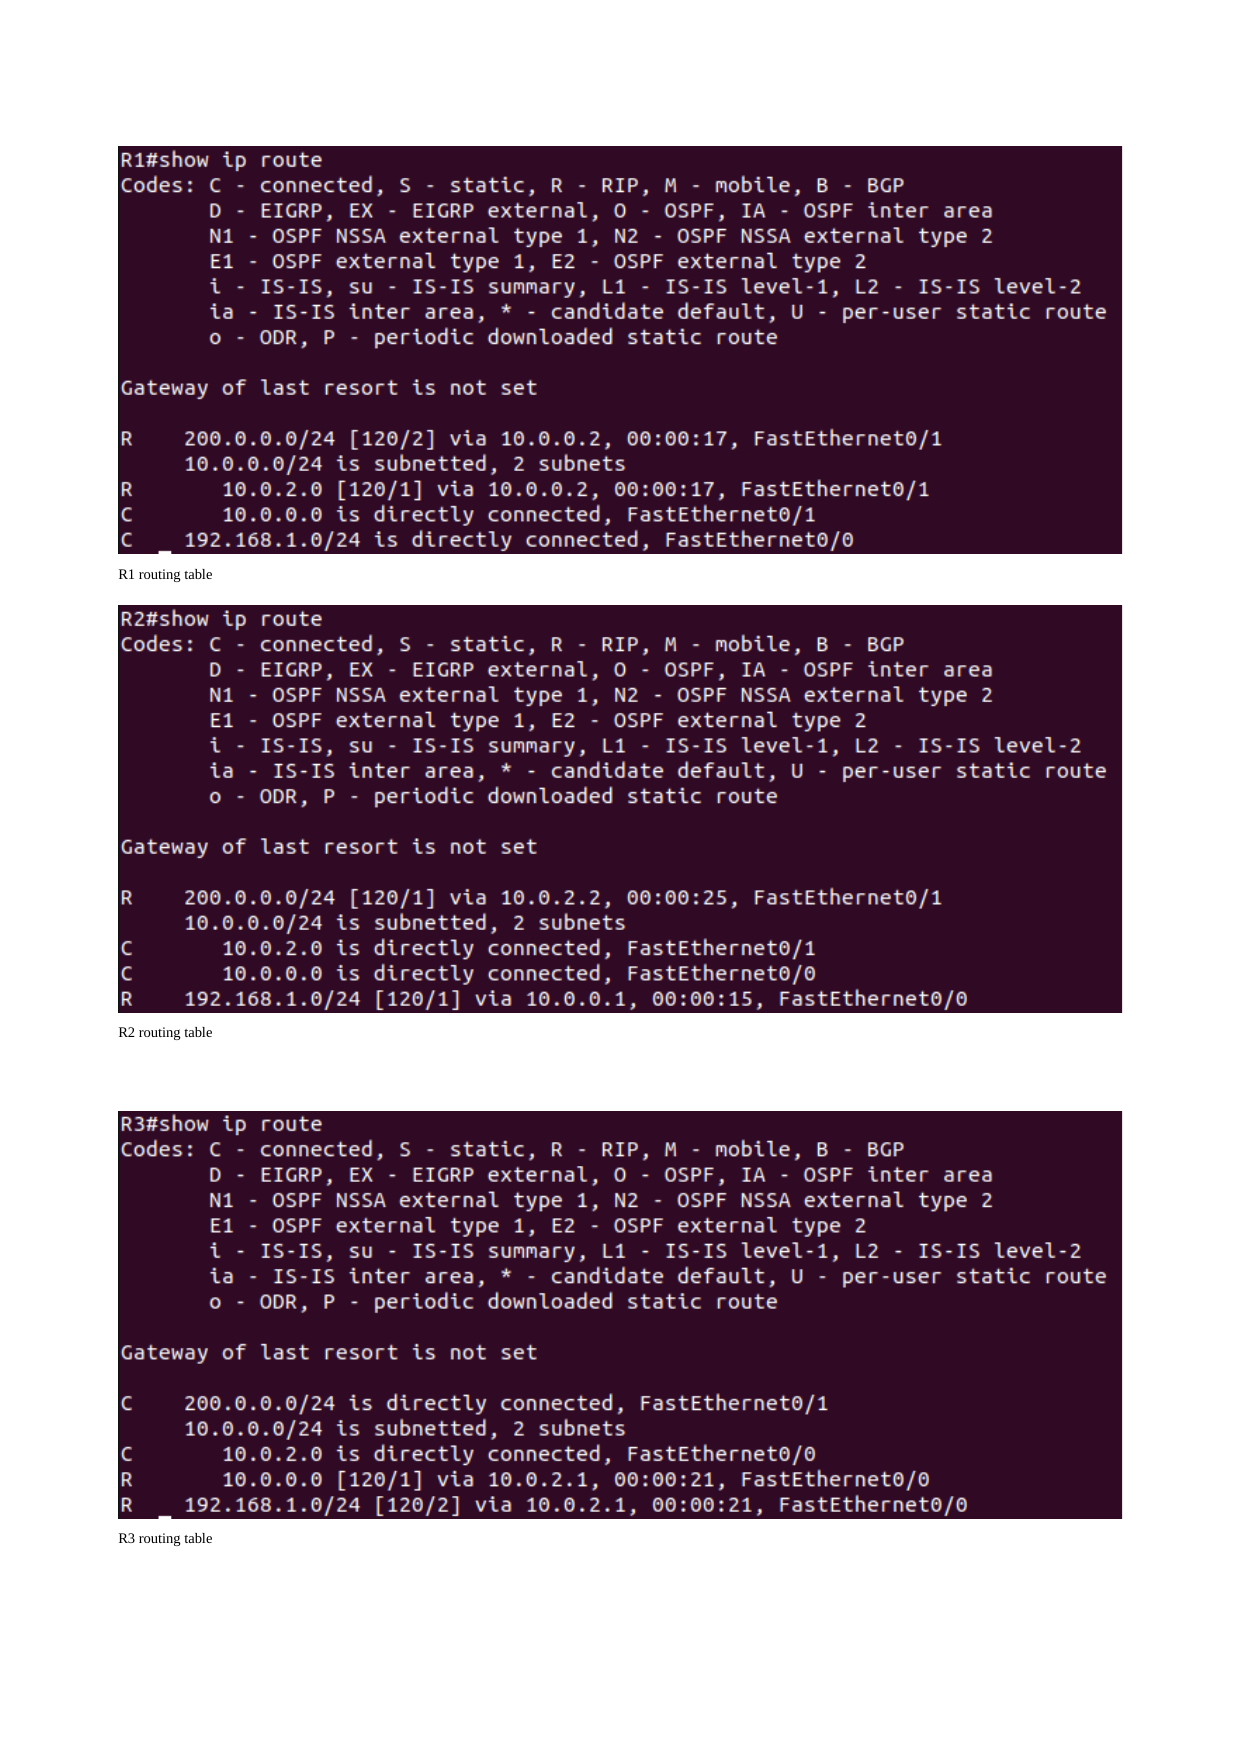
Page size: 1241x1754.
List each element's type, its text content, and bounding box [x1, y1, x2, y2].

picture [118, 1111, 1123, 1519]
picture [118, 146, 1123, 554]
text R3 routing table [118, 1519, 1122, 1547]
text R1 routing table [118, 554, 1122, 583]
text [118, 1098, 1122, 1111]
text R2 routing table [118, 1013, 1122, 1041]
picture [118, 605, 1123, 1013]
text [118, 583, 1122, 605]
